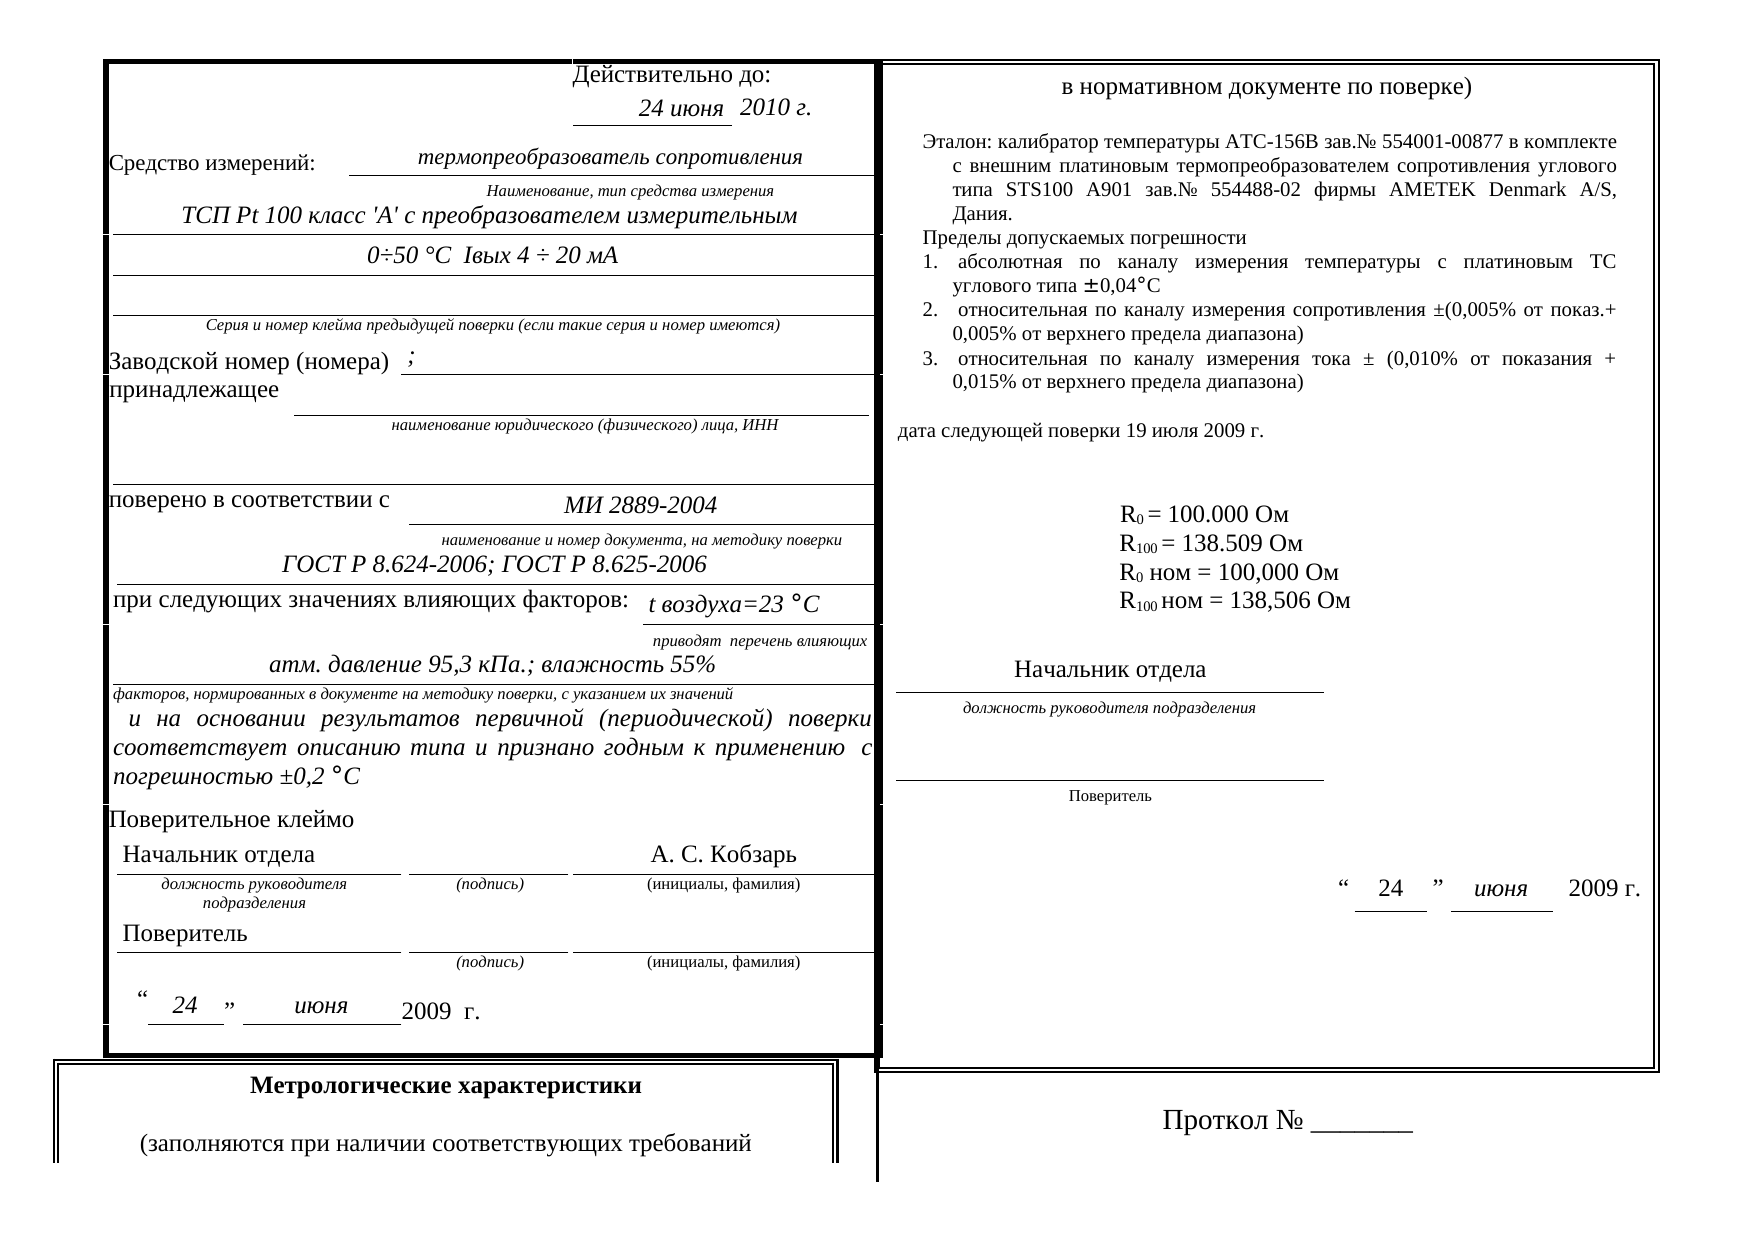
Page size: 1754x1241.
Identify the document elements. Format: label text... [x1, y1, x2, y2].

table_cell поверено в соответствии с [109, 484, 409, 524]
table_cell [109, 833, 117, 874]
table_cell [1324, 736, 1354, 779]
table_cell [109, 125, 874, 131]
table_cell [1451, 780, 1653, 823]
table_cell должность руководителя подразделения [109, 874, 401, 912]
table_cell 2009 г. [401, 984, 740, 1024]
table_cell (инициалы, фамилия) [573, 875, 874, 912]
table_cell [883, 823, 896, 867]
table_cell принадлежащее [109, 375, 294, 415]
table_cell (подпись) [409, 952, 572, 984]
table_cell 24 [1355, 867, 1427, 911]
table_cell [1324, 780, 1354, 823]
table_cell [109, 912, 117, 952]
table_cell [409, 64, 572, 88]
table_cell [409, 912, 568, 952]
table_cell [109, 64, 409, 88]
table_cell июня [243, 984, 401, 1024]
table_cell [109, 88, 409, 125]
table_cell [1324, 649, 1354, 692]
table_cell ” [1427, 867, 1451, 911]
table_cell [109, 584, 113, 624]
table_cell [1355, 823, 1427, 867]
table_cell [880, 998, 1653, 1067]
table_cell [1451, 649, 1653, 692]
table_cell [109, 444, 113, 484]
table_cell [883, 692, 896, 736]
table_cell [883, 954, 1653, 998]
table_cell [109, 952, 401, 984]
text Проткол № _______ [880, 1102, 1695, 1135]
table_cell “ [1324, 867, 1354, 911]
table_cell Поверительное клеймо [109, 805, 874, 833]
table_cell [109, 1025, 874, 1053]
table_cell Поверитель [896, 781, 1324, 823]
table_cell МИ 2889-2004 [409, 485, 874, 524]
table_cell 2010 г. [740, 88, 874, 125]
table_cell [109, 684, 113, 804]
table_cell [883, 649, 896, 692]
table_cell 0÷50 °С Iвых 4 ÷ 20 мА [113, 235, 874, 275]
table_cell Заводской номер (номера) [109, 334, 401, 374]
table_cell должность руководителя подразделения [896, 693, 1324, 736]
table_cell [113, 276, 874, 315]
table_cell (инициалы, фамилия) [573, 953, 874, 984]
table_cell t воздуха=23 °С [643, 585, 874, 624]
table_cell [109, 275, 113, 334]
table_cell 24 июня [573, 88, 732, 125]
table_cell наименование юридического (физического) лица, ИНН [294, 415, 874, 444]
table_cell [740, 984, 874, 1024]
table_cell [573, 912, 874, 952]
table_cell ; [401, 334, 874, 374]
table_cell [109, 524, 117, 584]
table_cell Наименование, тип средства измерения ТСП Pt 100 класс 'A' с преобразователем измерительным [113, 175, 874, 234]
table_cell [883, 780, 896, 823]
table_cell [1355, 649, 1427, 692]
table_cell 24 [148, 984, 224, 1024]
table_cell [409, 833, 568, 874]
table_cell июня [1451, 867, 1553, 911]
table_cell Серия и номер клейма предыдущей поверки (если такие серия и номер имеются) [113, 316, 874, 334]
table_cell [896, 867, 1324, 911]
table_header Метрологические характеристики (заполняются при наличии соответствующих требований [59, 1065, 832, 1162]
table_cell [1427, 780, 1451, 823]
table_cell [401, 874, 409, 912]
table_cell [1324, 692, 1354, 736]
table_cell (подпись) [409, 874, 572, 912]
table_cell [1355, 736, 1427, 779]
table_cell [1355, 692, 1427, 736]
table_cell [896, 736, 1324, 779]
table_cell [1451, 692, 1653, 736]
table_cell термопреобразователь сопротивления [349, 131, 874, 175]
table_cell [113, 444, 874, 484]
table_cell [1427, 649, 1451, 692]
table_cell [109, 235, 113, 275]
table_cell ” [224, 984, 243, 1024]
table_cell [109, 175, 113, 234]
table_cell [294, 375, 869, 415]
table_cell приводят перечень влияющих атм. давление 95,3 кПа.; влажность 55% [113, 625, 874, 684]
table_cell [1355, 780, 1427, 823]
table_cell Поверитель [117, 912, 401, 952]
table_cell [409, 88, 572, 125]
table_cell [896, 823, 1324, 867]
table_cell при следующих значениях влияющих факторов: [113, 584, 643, 624]
table_cell Начальник отдела [117, 833, 401, 874]
table_header в нормативном документе по поверке) Эталон: калибратор температуры АТС-156В зав.№ 554001-00877 в комплекте с внешним платиновым термопреобразователем сопротивления углового типа STS100 A901 зав.№ 554488-02 фирмы AMETEK Denmark A/S, Дания. Пределы допускаемых погрешности абсолютная по каналу измерения температуры с платиновым ТС углового типа ±0,04°С относительная по каналу измерения сопротивления ±(0,005% от показ.+ 0,005% от верхнего предела диапазона) относительная по каналу измерения тока ± (0,010% от показания + 0,015% от верхнего предела диапазона) дата следующей поверки 19 июля 2009 г. R0 = 100.000 Ом R100 = 138.509 Ом R0 ном = 100,000 Ом R100 ном = 138,506 Ом [883, 65, 1653, 649]
table_cell [1427, 823, 1451, 867]
table_cell [401, 952, 409, 984]
table_cell А. С. Кобзарь [573, 833, 874, 874]
table_cell Действительно до: [573, 64, 874, 88]
table_cell [1427, 736, 1451, 779]
table_cell 2009 г. [1553, 867, 1653, 911]
table_cell “ [109, 984, 148, 1024]
table_cell [1451, 823, 1653, 867]
table_cell [401, 833, 409, 874]
table_cell Средство измерений: [109, 131, 349, 175]
table_cell [1324, 823, 1354, 867]
table_cell [883, 736, 896, 779]
table_cell факторов, нормированных в документе на методику поверки, с указанием их значений и на основании результатов первичной (периодической) поверки соответствует описанию типа и признано годным к применению с погрешностью ±0,2 °С [113, 685, 874, 804]
table_cell [869, 375, 874, 415]
table_cell [1427, 692, 1451, 736]
table_cell [732, 88, 740, 125]
table_cell [109, 415, 294, 444]
table_cell [883, 911, 1653, 954]
table_cell [1451, 736, 1653, 779]
table_cell Начальник отдела [896, 649, 1324, 692]
table_cell [401, 912, 409, 952]
table_cell наименование и номер документа, на методику поверки ГОСТ Р 8.624-2006; ГОСТ Р 8.625-2006 [117, 524, 874, 584]
table_cell [883, 867, 896, 911]
table_cell [109, 625, 113, 684]
